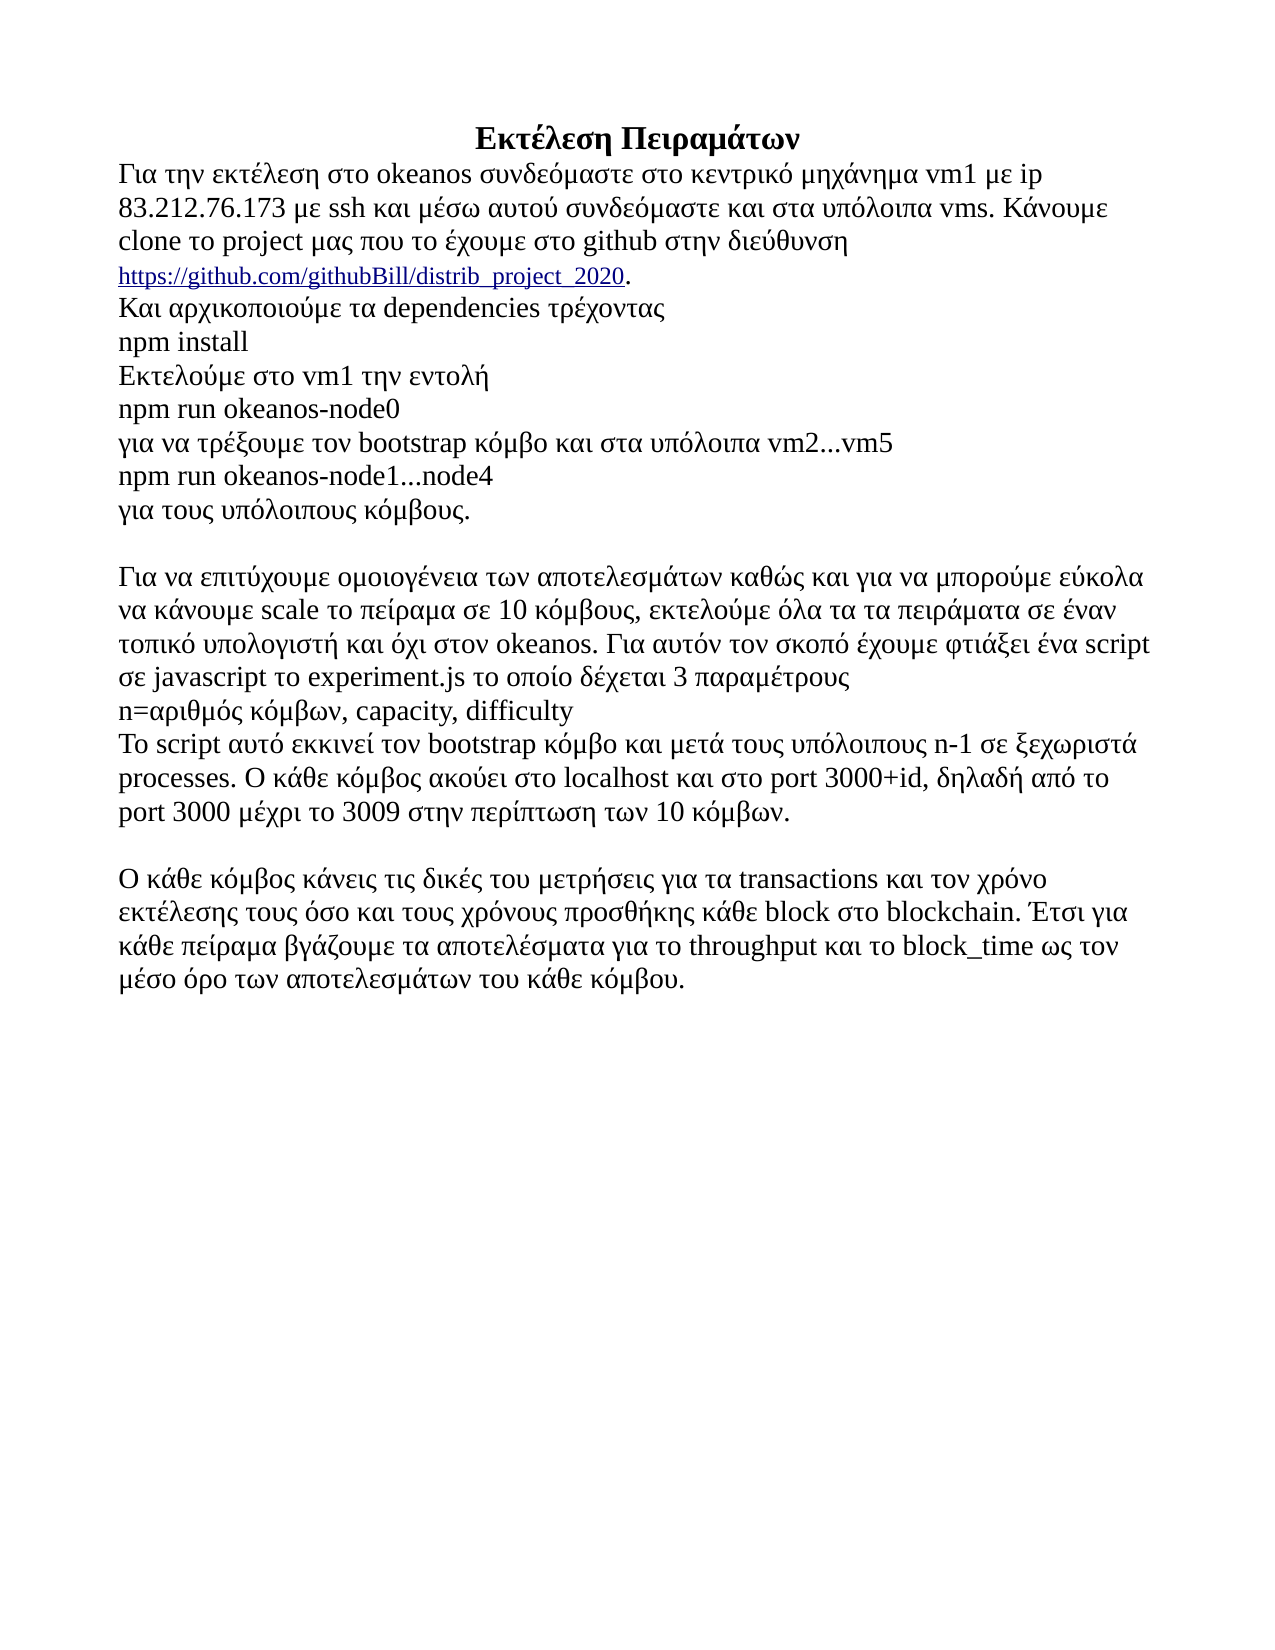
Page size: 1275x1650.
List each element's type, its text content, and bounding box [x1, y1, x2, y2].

text για τους υπόλοιπους κόμβους. [118, 492, 1157, 525]
text Το script αυτό εκκινεί τον bootstrap κόμβο και μετά τους υπόλοιπους n-1 σε ξεχωριστά processes. Ο κάθε κόμβος ακούει στο localhost και στο port 3000+id, δηλαδή από το port 3000 μέχρι το 3009 στην περίπτωση των 10 κόμβων. [118, 727, 1157, 827]
text npm run okeanos-node0 [118, 391, 1157, 425]
text Και αρχικοποιούμε τα dependencies τρέχοντας [118, 291, 1157, 324]
text Εκτελούμε στο vm1 την εντολή [118, 358, 1157, 391]
text Ο κάθε κόμβος κάνεις τις δικές του μετρήσεις για τα transactions και τον χρόνο εκτέλεσης τους όσο και τους χρόνους προσθήκης κάθε block στο blockchain. Έτσι για κάθε πείραμα βγάζουμε τα αποτελέσματα για το throughput και το block_time ως τον μέσο όρο των αποτελεσμάτων του κάθε κόμβου. [118, 861, 1157, 995]
text npm run okeanos-node1...node4 [118, 458, 1157, 492]
text Για να επιτύχουμε ομοιογένεια των αποτελεσμάτων καθώς και για να μπορούμε εύκολα να κάνουμε scale το πείραμα σε 10 κόμβους, εκτελούμε όλα τα τα πειράματα σε έναν τοπικό υπολογιστή και όχι στον okeanos. Για αυτόν τον σκοπό έχουμε φτιάξει ένα script σε javascript το experiment.js το οποίο δέχεται 3 παραμέτρους [118, 559, 1157, 693]
text npm install [118, 324, 1157, 358]
text για να τρέξουμε τον bootstrap κόμβο και στα υπόλοιπα vm2...vm5 [118, 425, 1157, 458]
text n=αριθμός κόμβων, capacity, difficulty [118, 693, 1157, 727]
text Για την εκτέλεση στο okeanos συνδεόμαστε στο κεντρικό μηχάνημα vm1 με ip 83.212.76.173 με ssh και μέσω αυτού συνδεόμαστε και στα υπόλοιπα vms. Κάνουμε clone το project μας που το έχουμε στο github στην διεύθυνση https://github.com/githubBill/distrib_project_2020. [118, 156, 1157, 291]
text Εκτέλεση Πειραμάτων [118, 118, 1157, 156]
